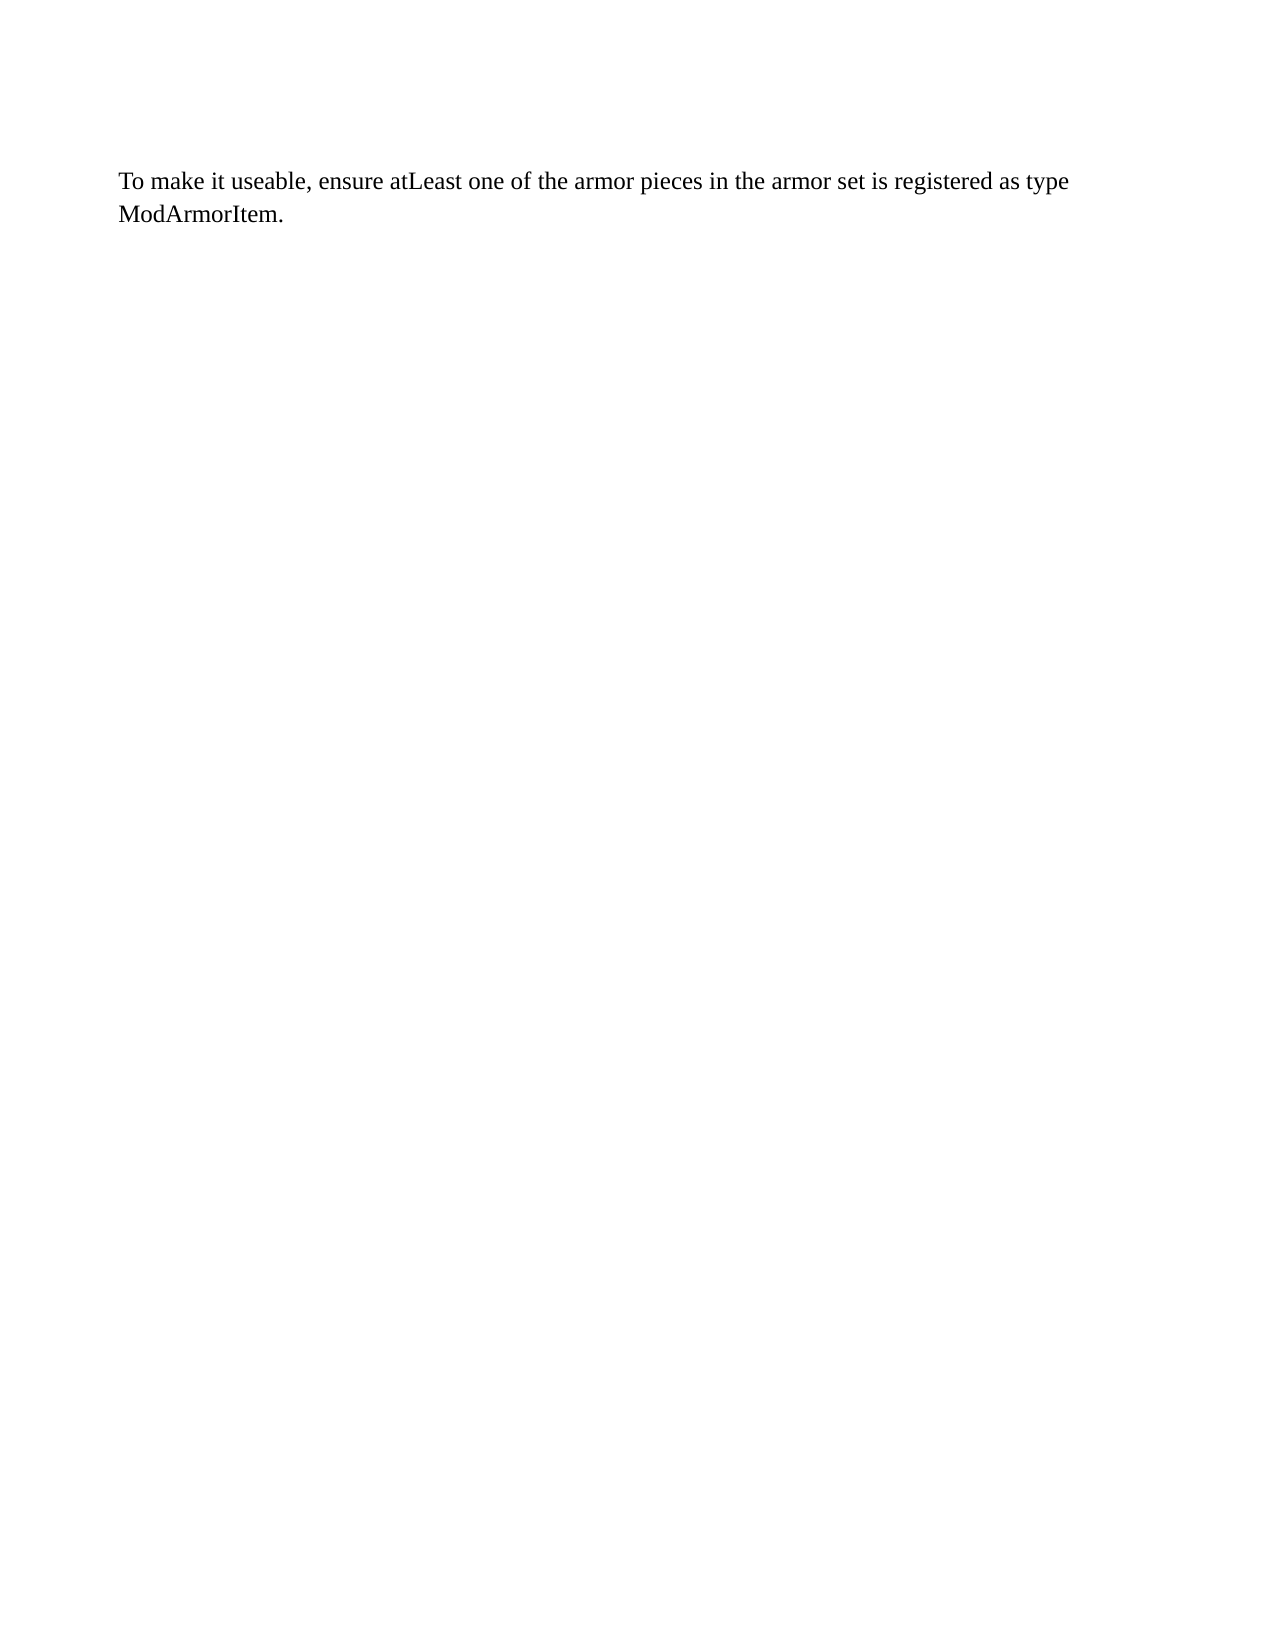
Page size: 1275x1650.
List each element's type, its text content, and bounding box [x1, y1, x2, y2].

text To make it useable, ensure atLeast one of the armor pieces in the armor set is registered as type ModArmorItem. [118, 166, 1157, 227]
